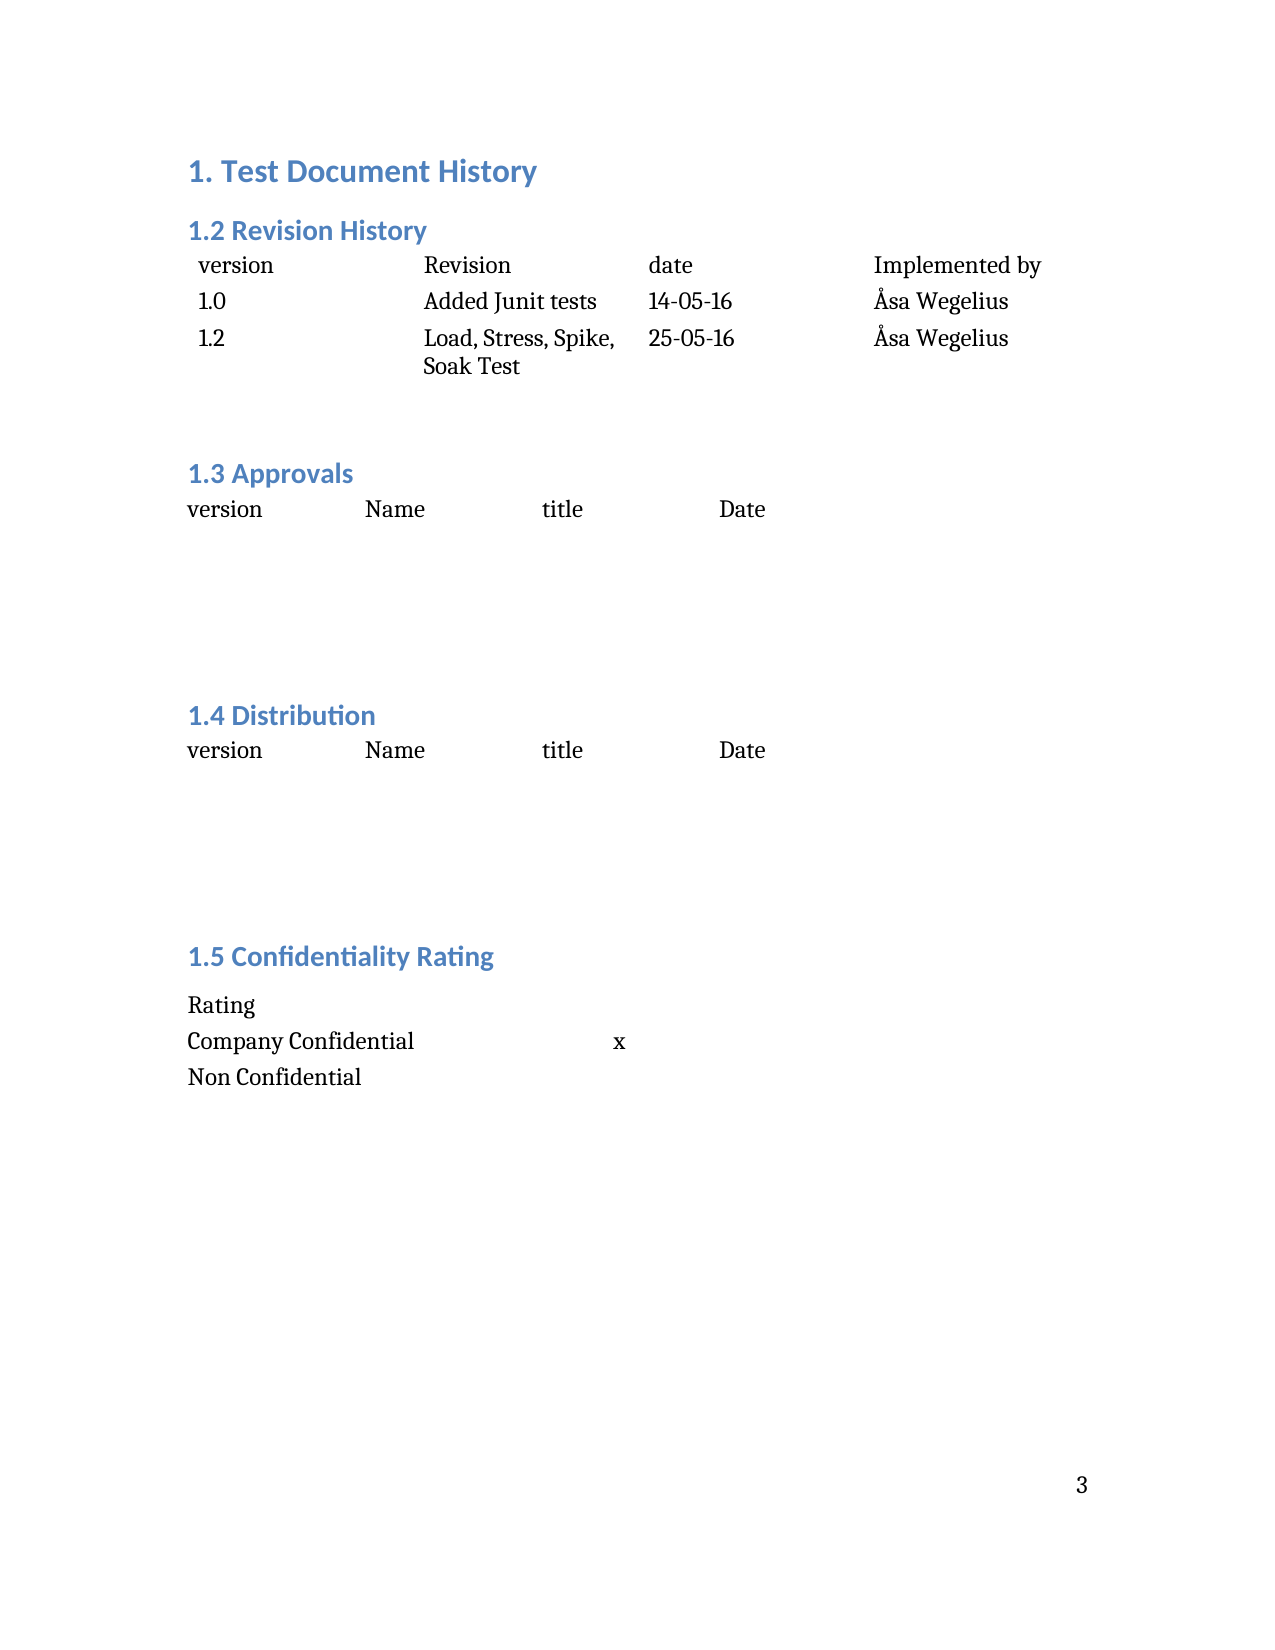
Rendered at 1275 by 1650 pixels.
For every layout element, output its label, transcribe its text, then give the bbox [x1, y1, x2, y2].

table_cell [471, 1060, 767, 1109]
subtitle 1.5 Confidentiality Rating [187, 938, 1087, 974]
table_header Name [353, 491, 531, 527]
table_header version [176, 491, 353, 527]
table_cell Added Junit tests [413, 284, 637, 320]
table_cell [353, 626, 531, 676]
table_cell [708, 626, 885, 676]
table_cell [708, 818, 885, 868]
table_header Revision [413, 247, 637, 283]
table_header [471, 974, 767, 1023]
table_cell Load, Stress, Spike, Soak Test [413, 320, 637, 385]
table_cell [353, 818, 531, 868]
table_cell [708, 577, 885, 626]
table_header version [188, 247, 412, 283]
table_cell [413, 385, 637, 434]
table_header Date [708, 732, 885, 768]
table_cell [531, 769, 708, 818]
table_cell [531, 527, 708, 577]
table_cell Åsa Wegelius [863, 320, 1087, 385]
table_cell [176, 626, 353, 676]
table_header version [176, 732, 353, 768]
table_cell [176, 868, 353, 917]
table_header Implemented by [863, 247, 1087, 283]
table_cell [188, 385, 412, 434]
table_header Date [708, 491, 885, 527]
table_cell [708, 527, 885, 577]
table_cell [531, 818, 708, 868]
table_header date [638, 247, 862, 283]
table_cell [353, 577, 531, 626]
table_header Rating [176, 974, 471, 1023]
table_cell [638, 385, 862, 434]
subtitle 1.2 Revision History [187, 212, 1087, 247]
table_cell 1.0 [188, 284, 412, 320]
table_cell [531, 868, 708, 917]
table_cell [708, 769, 885, 818]
subtitle 1.4 Distribution [187, 697, 1087, 732]
table_cell x [471, 1023, 767, 1059]
table_cell [353, 868, 531, 917]
table_cell [176, 818, 353, 868]
table_cell [353, 769, 531, 818]
table_cell [863, 385, 1087, 434]
table_header Name [353, 732, 531, 768]
table_cell [176, 527, 353, 577]
table_cell 1.2 [188, 320, 412, 385]
table_cell [176, 769, 353, 818]
table_cell 25-05-16 [638, 320, 862, 385]
subtitle 1. Test Document History [187, 150, 1087, 191]
table_cell [531, 577, 708, 626]
table_cell Non Confidential [176, 1060, 471, 1109]
table_header title [531, 491, 708, 527]
table_cell Åsa Wegelius [863, 284, 1087, 320]
table_cell [353, 527, 531, 577]
table_header title [531, 732, 708, 768]
table_cell Company Confidential [176, 1023, 471, 1059]
table_cell 14-05-16 [638, 284, 862, 320]
table_cell [176, 577, 353, 626]
subtitle 1.3 Approvals [187, 455, 1087, 491]
table_cell [531, 626, 708, 676]
table_cell [708, 868, 885, 917]
